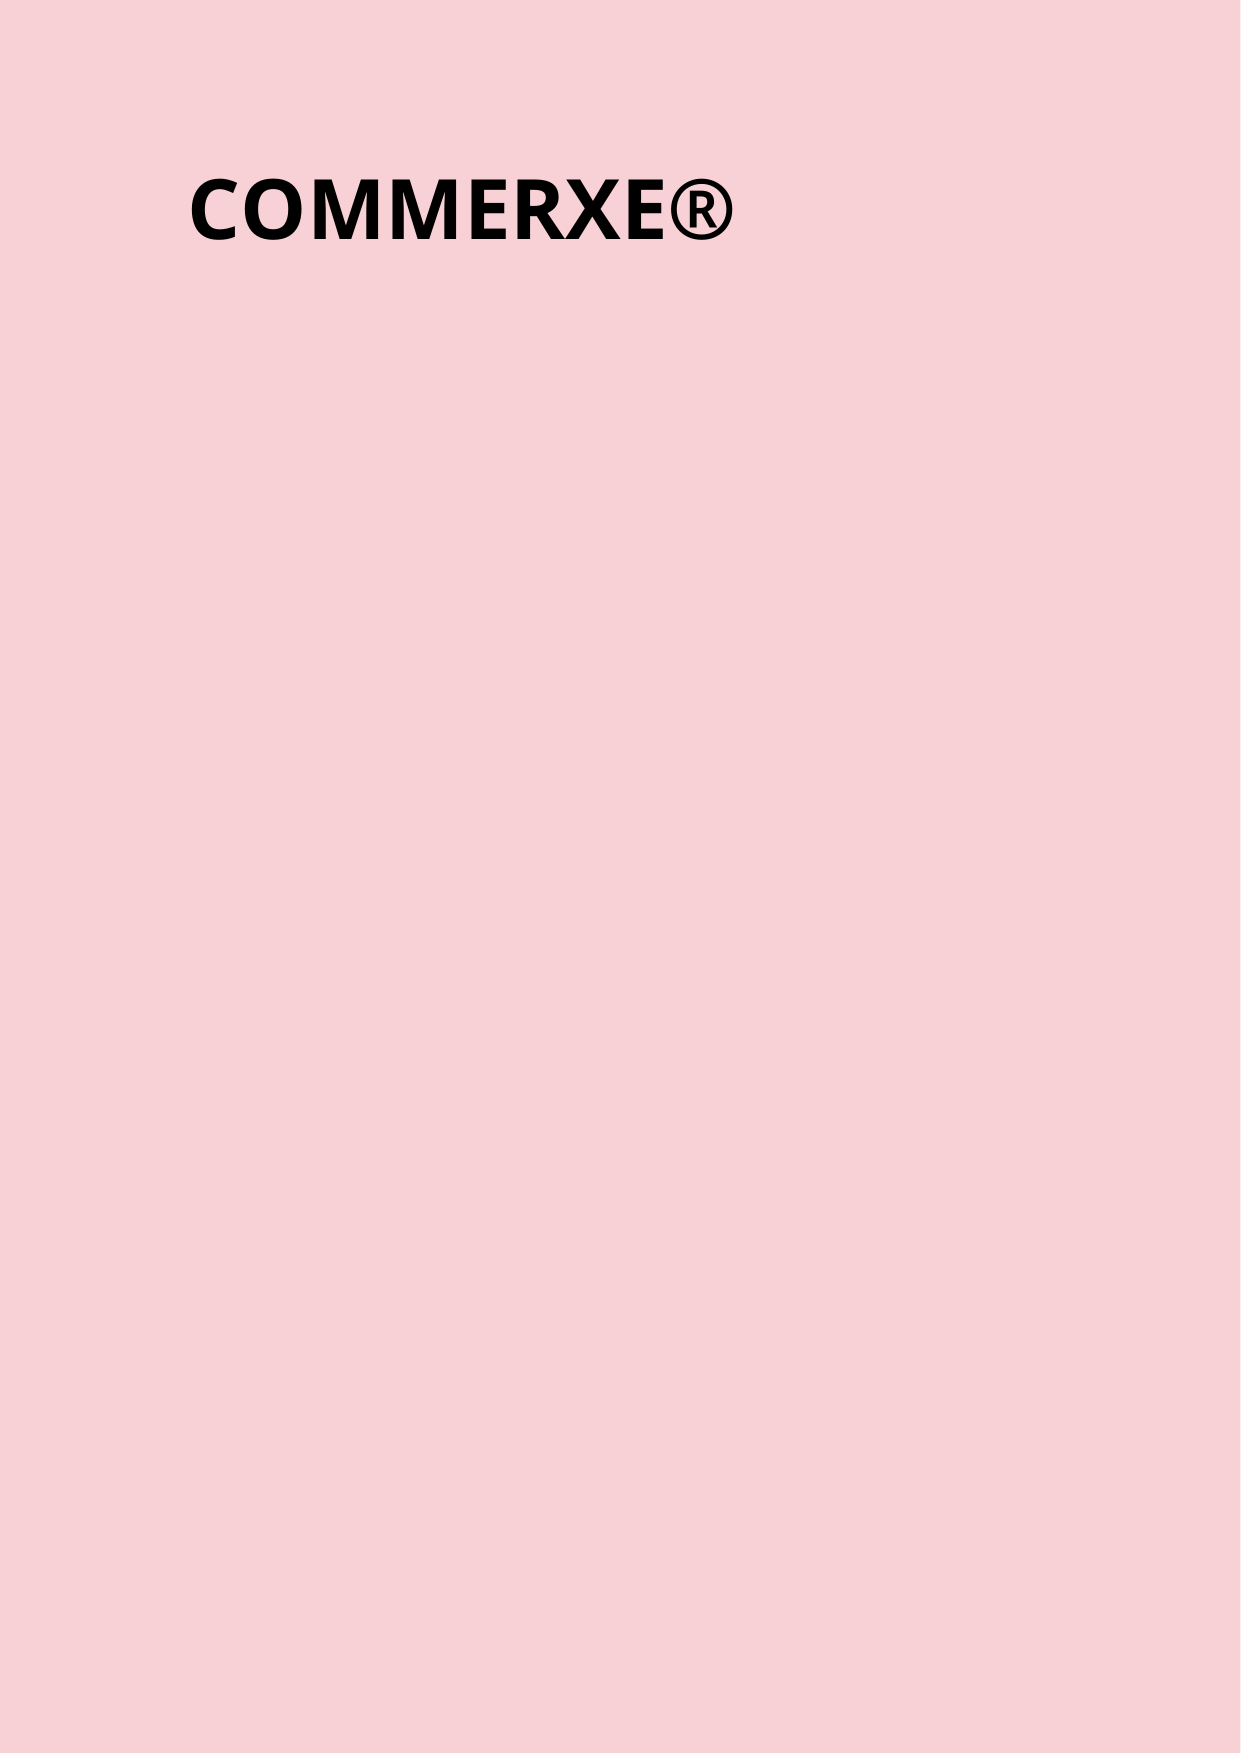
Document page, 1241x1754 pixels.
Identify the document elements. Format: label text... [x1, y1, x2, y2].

text COMMERXE® [187, 150, 1053, 263]
